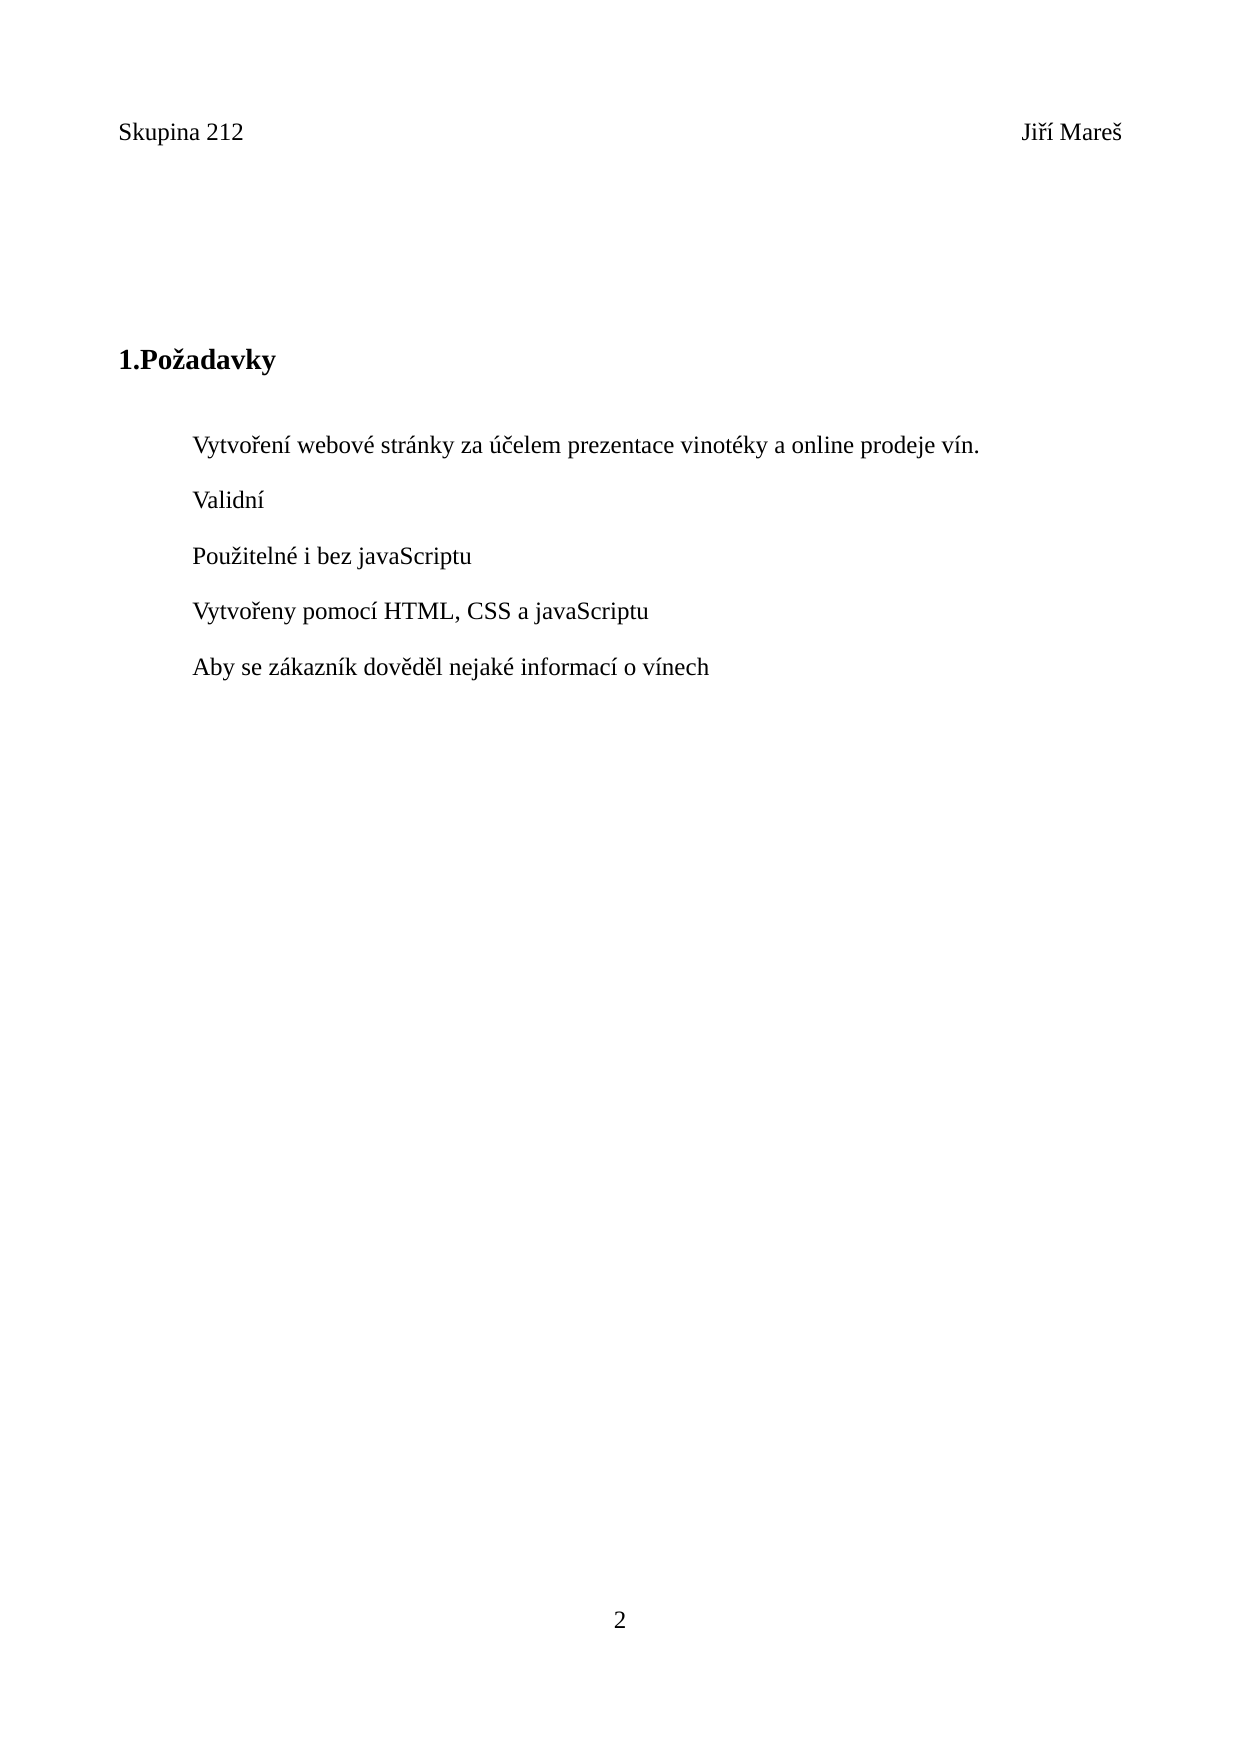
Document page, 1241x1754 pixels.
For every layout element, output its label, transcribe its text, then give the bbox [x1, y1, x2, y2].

list Požadavky [118, 343, 1122, 376]
text Validní [118, 486, 1122, 514]
text Vytvoření webové stránky za účelem prezentace vinotéky a online prodeje vín. [118, 431, 1122, 459]
text Použitelné i bez javaScriptu [118, 542, 1122, 569]
text Aby se zákazník dověděl nejaké informací o vínech [118, 653, 1122, 680]
text Vytvořeny pomocí HTML, CSS a javaScriptu [118, 597, 1122, 625]
